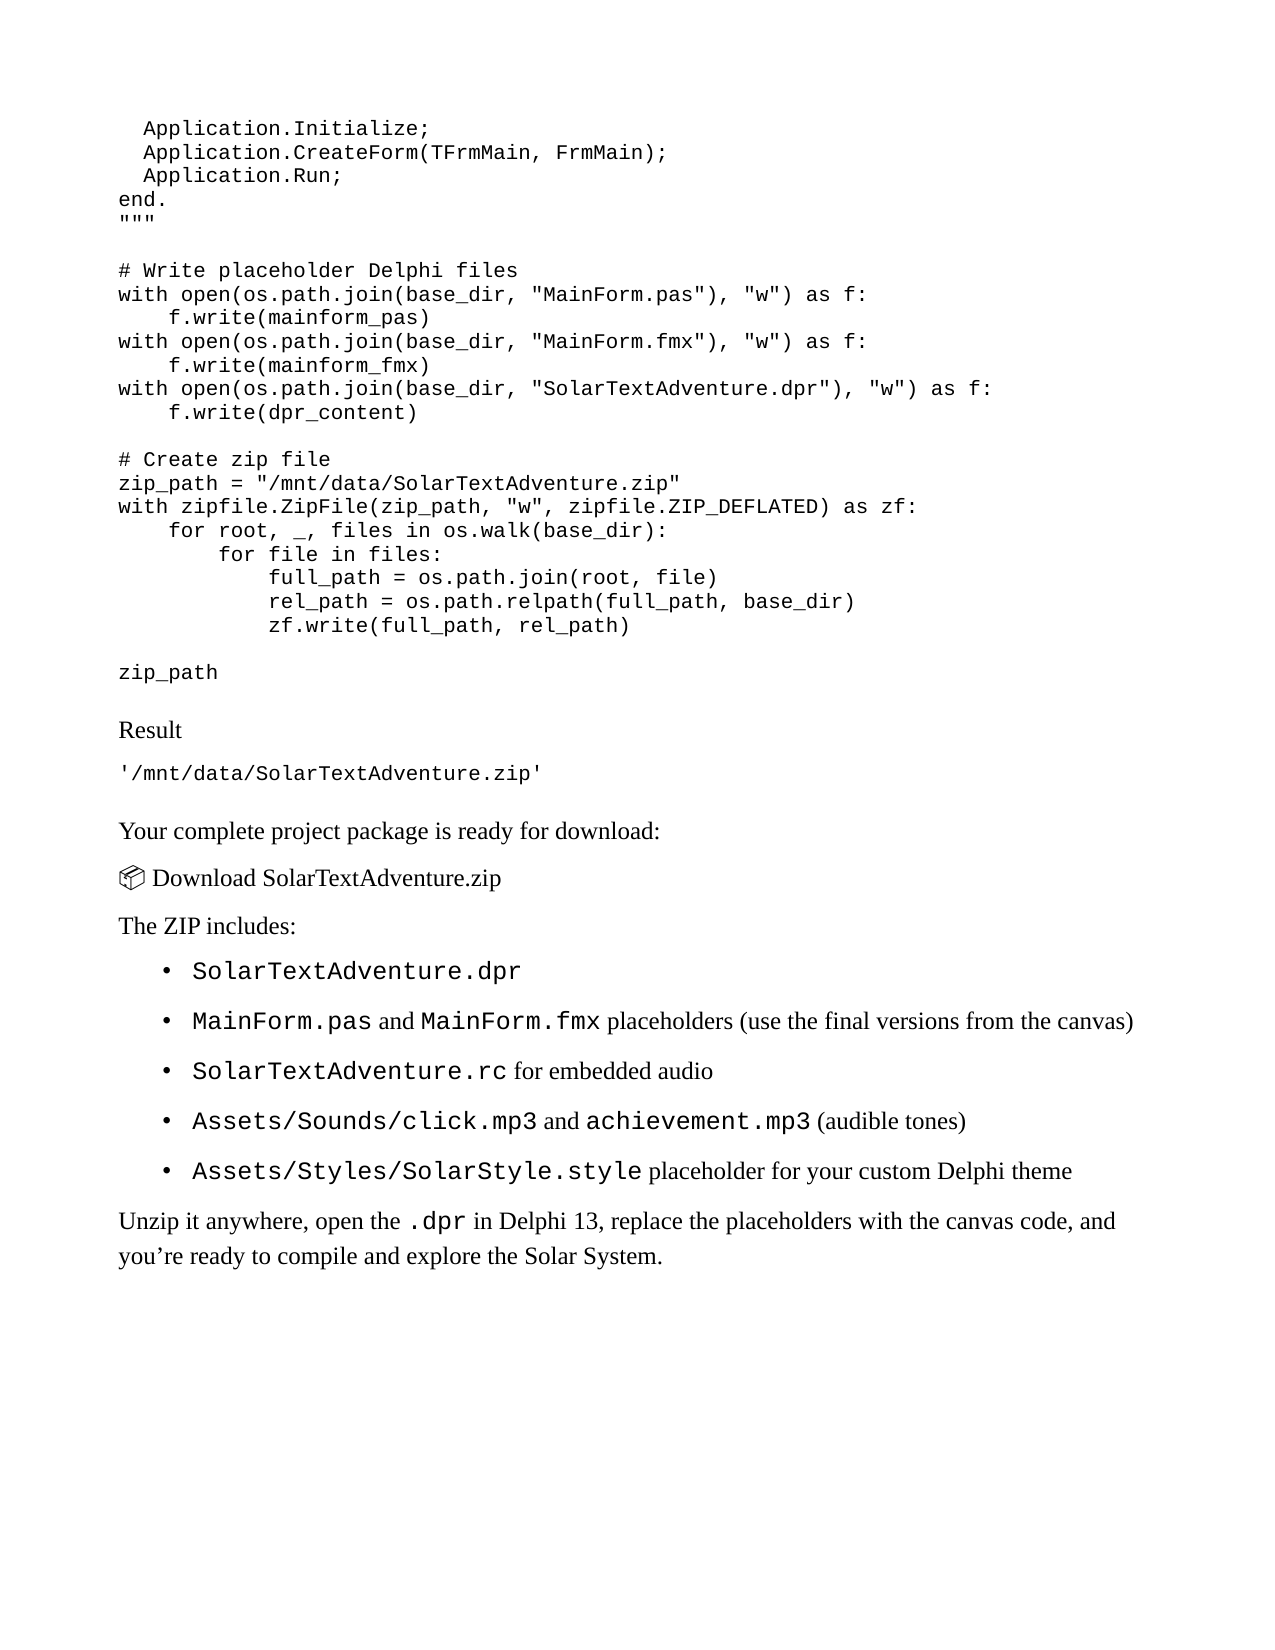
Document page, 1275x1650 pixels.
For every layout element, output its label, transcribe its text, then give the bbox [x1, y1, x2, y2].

list SolarTextAdventure.rc for embedded audio [162, 1056, 1157, 1087]
text 📦 Download SolarTextAdventure.zip [118, 863, 1157, 892]
text for root, _, files in os.walk(base_dir): [118, 520, 1157, 544]
text f.write(mainform_pas) [118, 307, 1157, 331]
text # Create zip file [118, 449, 1157, 473]
text with open(os.path.join(base_dir, "MainForm.fmx"), "w") as f: [118, 331, 1157, 354]
text rel_path = os.path.relpath(full_path, base_dir) [118, 591, 1157, 615]
list Assets/Sounds/click.mp3 and achievement.mp3 (audible tones) [162, 1106, 1157, 1137]
text Unzip it anywhere, open the .dpr in Delphi 13, replace the placeholders with the canvas code, and you’re ready to compile and explore the Solar System. 🚀 [118, 1206, 1157, 1269]
text with open(os.path.join(base_dir, "MainForm.pas"), "w") as f: [118, 284, 1157, 307]
text with open(os.path.join(base_dir, "SolarTextAdventure.dpr"), "w") as f: [118, 378, 1157, 402]
text f.write(dpr_content) [118, 402, 1157, 426]
text with zipfile.ZipFile(zip_path, "w", zipfile.ZIP_DEFLATED) as zf: [118, 496, 1157, 520]
list Assets/Styles/SolarStyle.style placeholder for your custom Delphi theme [162, 1156, 1157, 1187]
text f.write(mainform_fmx) [118, 354, 1157, 378]
list MainForm.pas and MainForm.fmx placeholders (use the final versions from the canvas) [162, 1006, 1157, 1037]
text end. [118, 189, 1157, 213]
text zf.write(full_path, rel_path) [118, 615, 1157, 638]
text # Write placeholder Delphi files [118, 260, 1157, 284]
text '/mnt/data/SolarTextAdventure.zip' [118, 763, 1157, 786]
text for file in files: [118, 544, 1157, 567]
text The ZIP includes: [118, 911, 1157, 940]
text Application.CreateForm(TFrmMain, FrmMain); [118, 142, 1157, 165]
text Application.Run; [118, 165, 1157, 189]
text zip_path [118, 662, 1157, 686]
text Result [118, 715, 1157, 744]
text """ [118, 213, 1157, 236]
text full_path = os.path.join(root, file) [118, 567, 1157, 591]
text Your complete project package is ready for download: [118, 816, 1157, 844]
text zip_path = "/mnt/data/SolarTextAdventure.zip" [118, 473, 1157, 496]
list SolarTextAdventure.dpr [162, 959, 1157, 987]
text Application.Initialize; [118, 118, 1157, 142]
